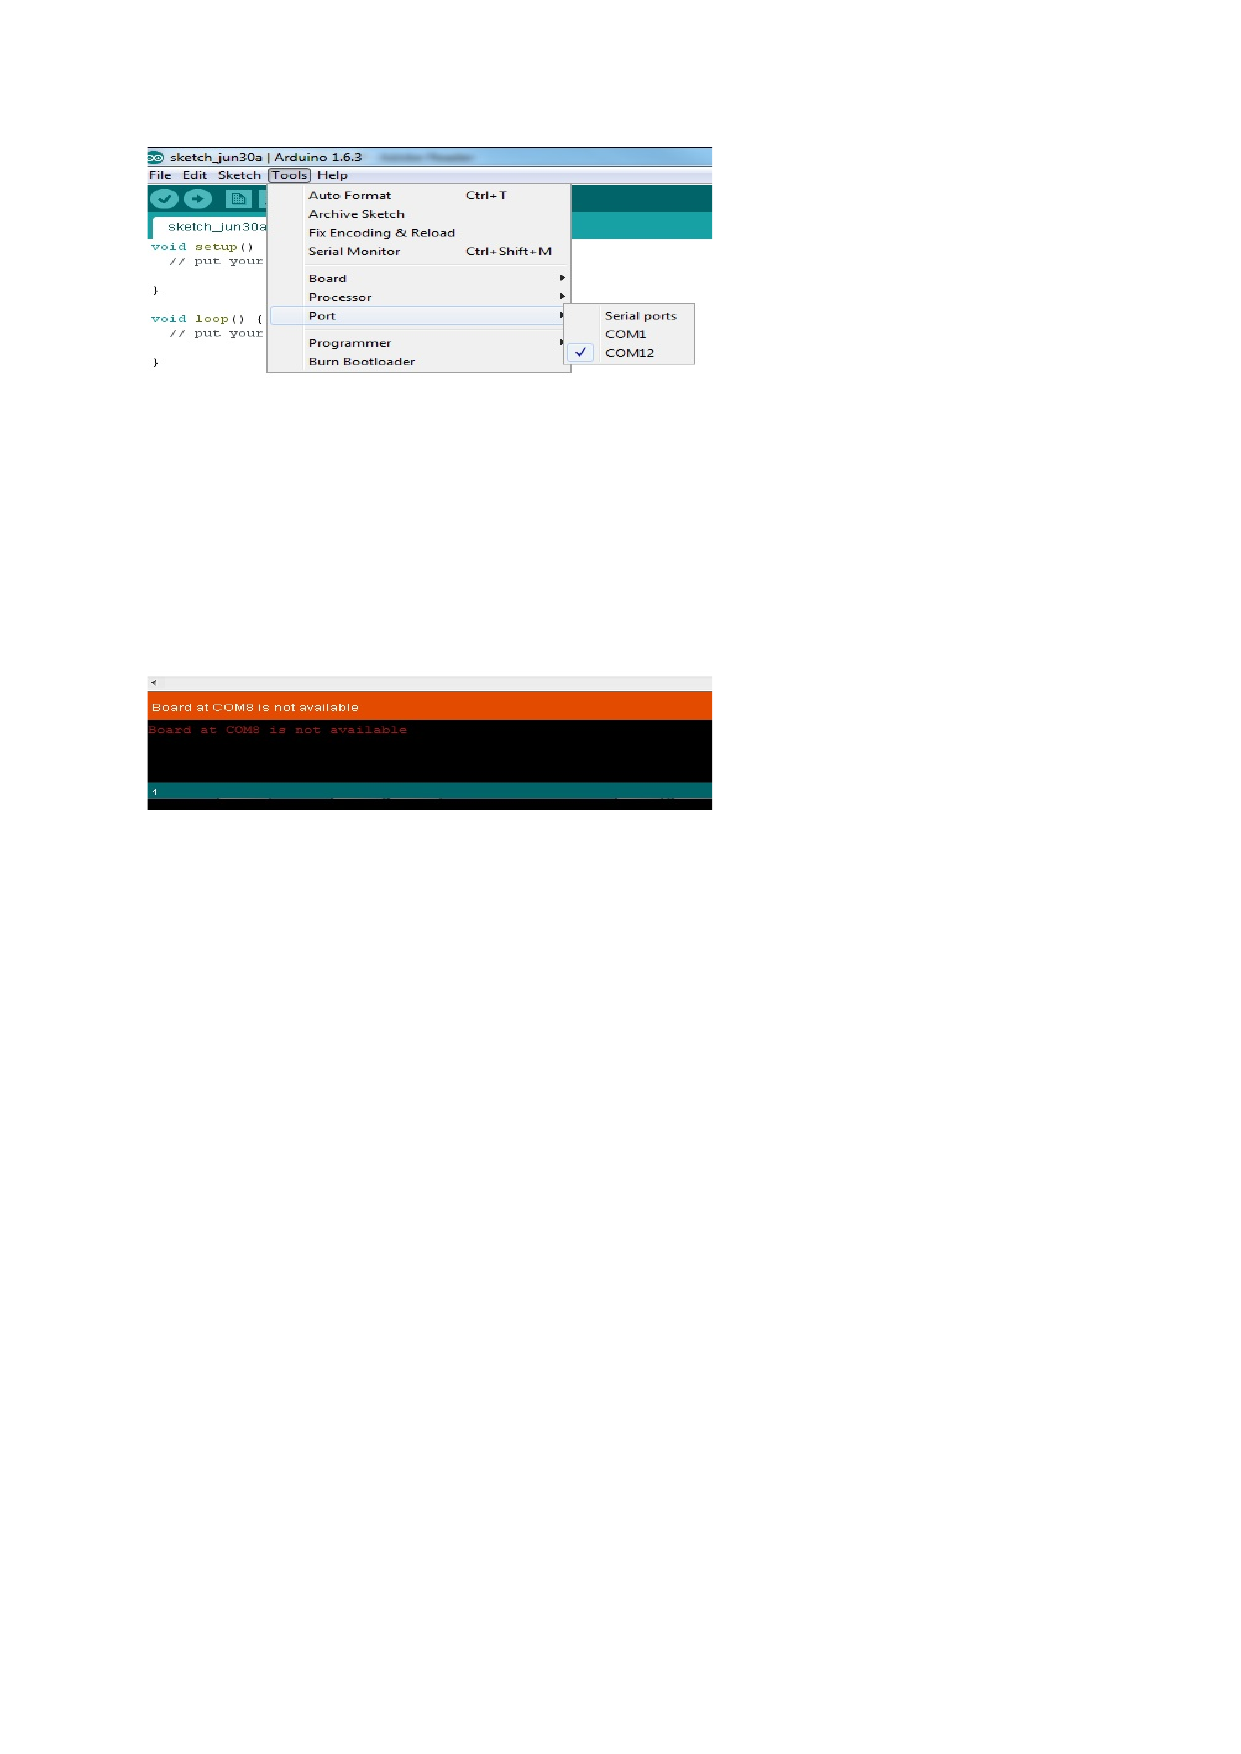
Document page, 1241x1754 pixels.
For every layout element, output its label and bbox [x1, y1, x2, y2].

picture [147, 147, 713, 810]
